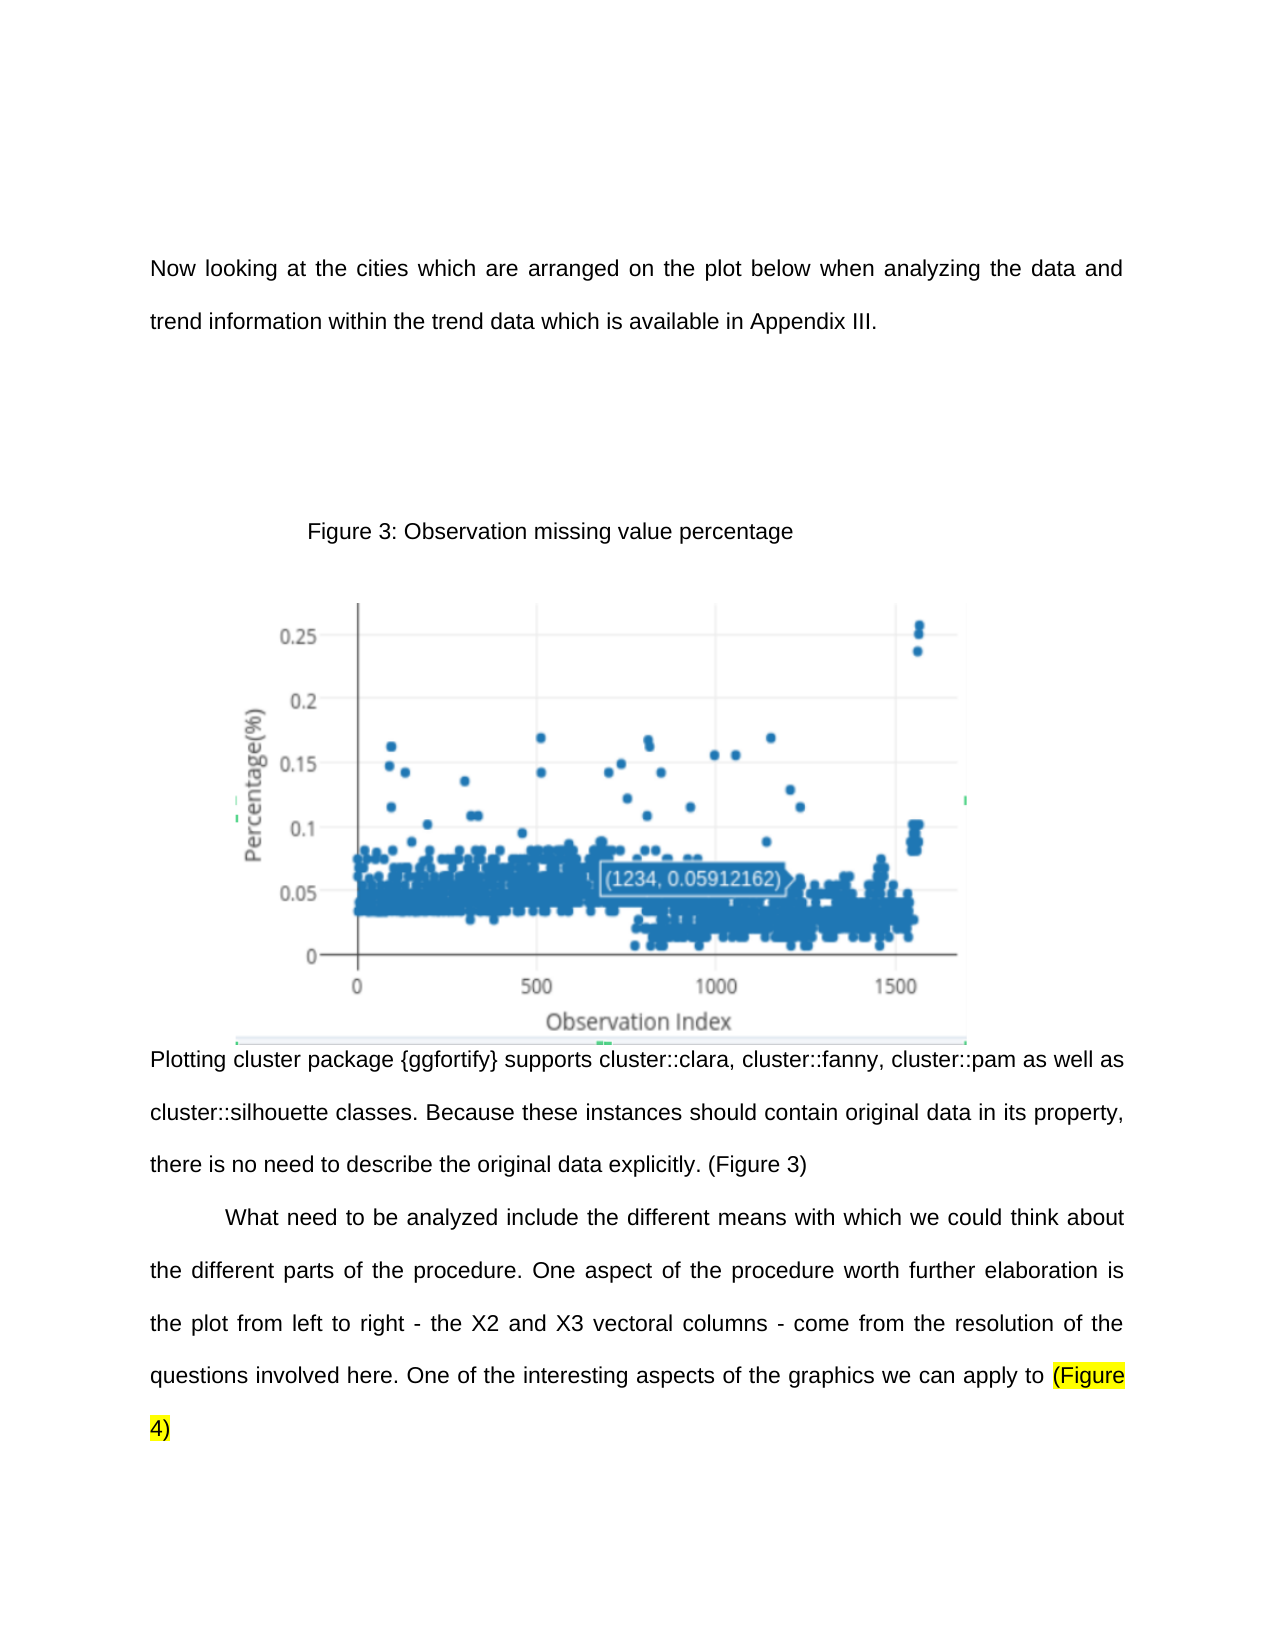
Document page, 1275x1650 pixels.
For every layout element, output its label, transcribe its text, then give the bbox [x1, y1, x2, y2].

picture [235, 603, 967, 1045]
text What need to be analyzed include the different means with which we could think about the different parts of the procedure. One aspect of the procedure worth further elaboration is the plot from left to right - the X2 and X3 vectoral columns - come from the resolution of the questions involved here. One of the interesting aspects of the graphics we can apply to (Figure 4) [150, 1204, 1125, 1441]
text Now looking at the cities which are arranged on the plot below when analyzing the data and trend information within the trend data which is available in Appendix III. [150, 255, 1125, 334]
text Plotting cluster package {ggfortify} supports cluster::clara, cluster::fanny, cluster::pam as well as cluster::silhouette classes. Because these instances should contain original data in its property, there is no need to describe the original data explicitly. (Figure 3) [150, 1046, 1125, 1178]
